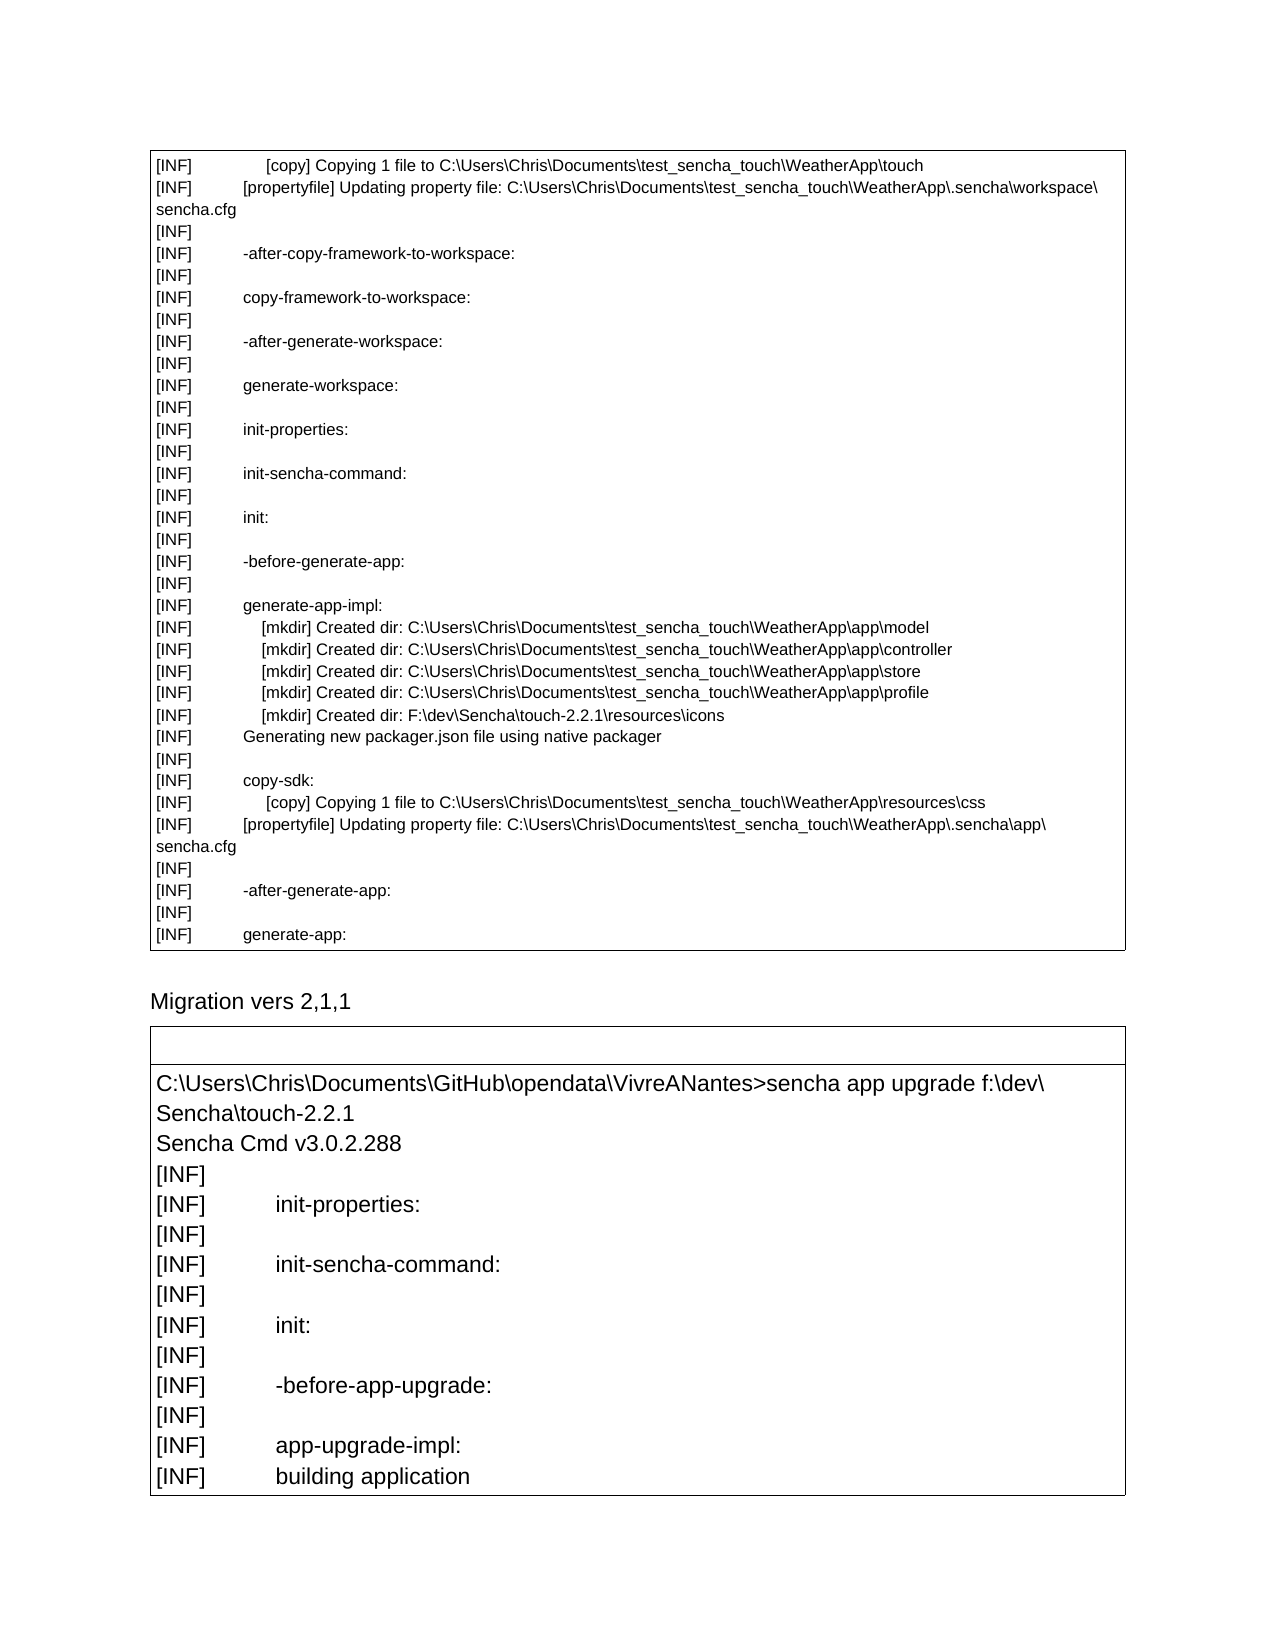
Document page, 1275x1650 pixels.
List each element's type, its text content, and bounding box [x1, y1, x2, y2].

text Migration vers 2,1,1 [150, 988, 1125, 1014]
table_cell [INF] [copy] Copying 1 file to C:\Users\Chris\Documents\test_sencha_touch\WeatherApp\touch [INF] [propertyfile] Updating property file: C:\Users\Chris\Documents\test_sencha_touch\WeatherApp\.sencha\workspace\sencha.cfg [INF] [INF] -after-copy-framework-to-workspace: [INF] [INF] copy-framework-to-workspace: [INF] [INF] -after-generate-workspace: [INF] [INF] generate-workspace: [INF] [INF] init-properties: [INF] [INF] init-sencha-command: [INF] [INF] init: [INF] [INF] -before-generate-app: [INF] [INF] generate-app-impl: [INF] [mkdir] Created dir: C:\Users\Chris\Documents\test_sencha_touch\WeatherApp\app\model [INF] [mkdir] Created dir: C:\Users\Chris\Documents\test_sencha_touch\WeatherApp\app\controller [INF] [mkdir] Created dir: C:\Users\Chris\Documents\test_sencha_touch\WeatherApp\app\store [INF] [mkdir] Created dir: C:\Users\Chris\Documents\test_sencha_touch\WeatherApp\app\profile [INF] [mkdir] Created dir: F:\dev\Sencha\touch-2.2.1\resources\icons [INF] Generating new packager.json file using native packager [INF] [INF] copy-sdk: [INF] [copy] Copying 1 file to C:\Users\Chris\Documents\test_sencha_touch\WeatherApp\resources\css [INF] [propertyfile] Updating property file: C:\Users\Chris\Documents\test_sencha_touch\WeatherApp\.sencha\app\sencha.cfg [INF] [INF] -after-generate-app: [INF] [INF] generate-app: [151, 151, 1125, 950]
table_cell C:\Users\Chris\Documents\GitHub\opendata\VivreANantes>sencha app upgrade f:\dev\Sencha\touch-2.2.1 Sencha Cmd v3.0.2.288 [INF] [INF] init-properties: [INF] [INF] init-sencha-command: [INF] [INF] init: [INF] [INF] -before-app-upgrade: [INF] [INF] app-upgrade-impl: [INF] building application [151, 1065, 1125, 1495]
table_header [151, 1027, 1125, 1064]
